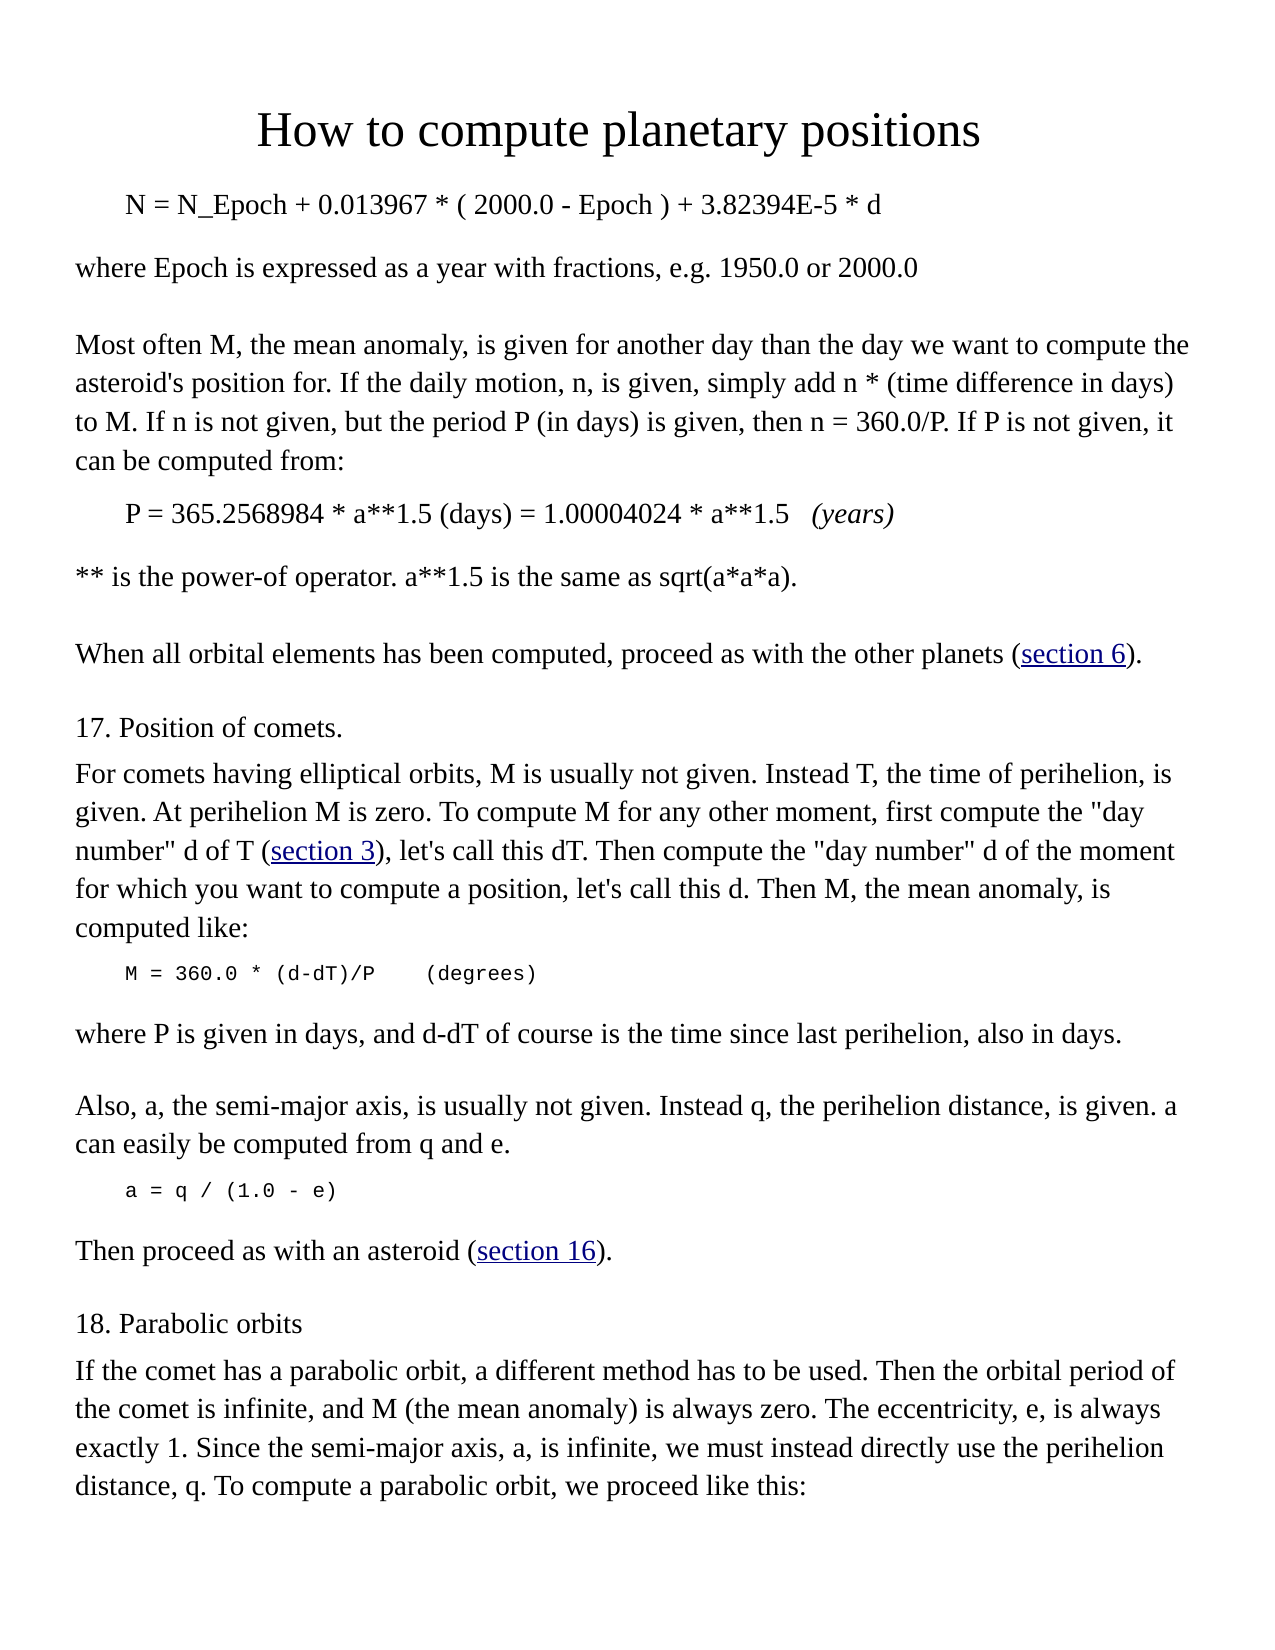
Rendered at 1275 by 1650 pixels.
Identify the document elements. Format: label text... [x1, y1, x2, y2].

text where Epoch is expressed as a year with fractions, e.g. 1950.0 or 2000.0 Most often M, the mean anomaly, is given for another day than the day we want to compute the asteroid's position for. If the daily motion, n, is given, simply add n * (time difference in days) to M. If n is not given, but the period P (in days) is given, then n = 360.0/P. If P is not given, it can be computed from: [75, 250, 1200, 476]
subtitle 18. Parabolic orbits [75, 1307, 1200, 1340]
text M = 360.0 * (d-dT)/P (degrees) [75, 963, 1200, 987]
text a = q / (1.0 - e) [75, 1179, 1200, 1203]
text ** is the power-of operator. a**1.5 is the same as sqrt(a*a*a). When all orbital elements has been computed, proceed as with the other planets (section 6). [75, 559, 1200, 669]
text Then proceed as with an asteroid (section 16). [75, 1233, 1200, 1266]
text P = 365.2568984 * a**1.5 (days) = 1.00004024 * a**1.5 (years) [75, 496, 1200, 529]
text where P is given in days, and d-dT of course is the time since last perihelion, also in days. Also, a, the semi-major axis, is usually not given. Instead q, the perihelion distance, is given. a can easily be computed from q and e. [75, 1016, 1200, 1160]
text For comets having elliptical orbits, M is usually not given. Instead T, the time of perihelion, is given. At perihelion M is zero. To compute M for any other moment, first compute the "day number" d of T (section 3), let's call this dT. Then compute the "day number" d of the moment for which you want to compute a position, let's call this d. Then M, the mean anomaly, is computed like: [75, 756, 1200, 944]
subtitle 17. Position of comets. [75, 710, 1200, 743]
text N = N_Epoch + 0.013967 * ( 2000.0 - Epoch ) + 3.82394E-5 * d [75, 187, 1200, 221]
text If the comet has a parabolic orbit, a different method has to be used. Then the orbital period of the comet is infinite, and M (the mean anomaly) is always zero. The eccentricity, e, is always exactly 1. Since the semi-major axis, a, is infinite, we must instead directly use the perihelion distance, q. To compute a parabolic orbit, we proceed like this: [75, 1353, 1200, 1540]
